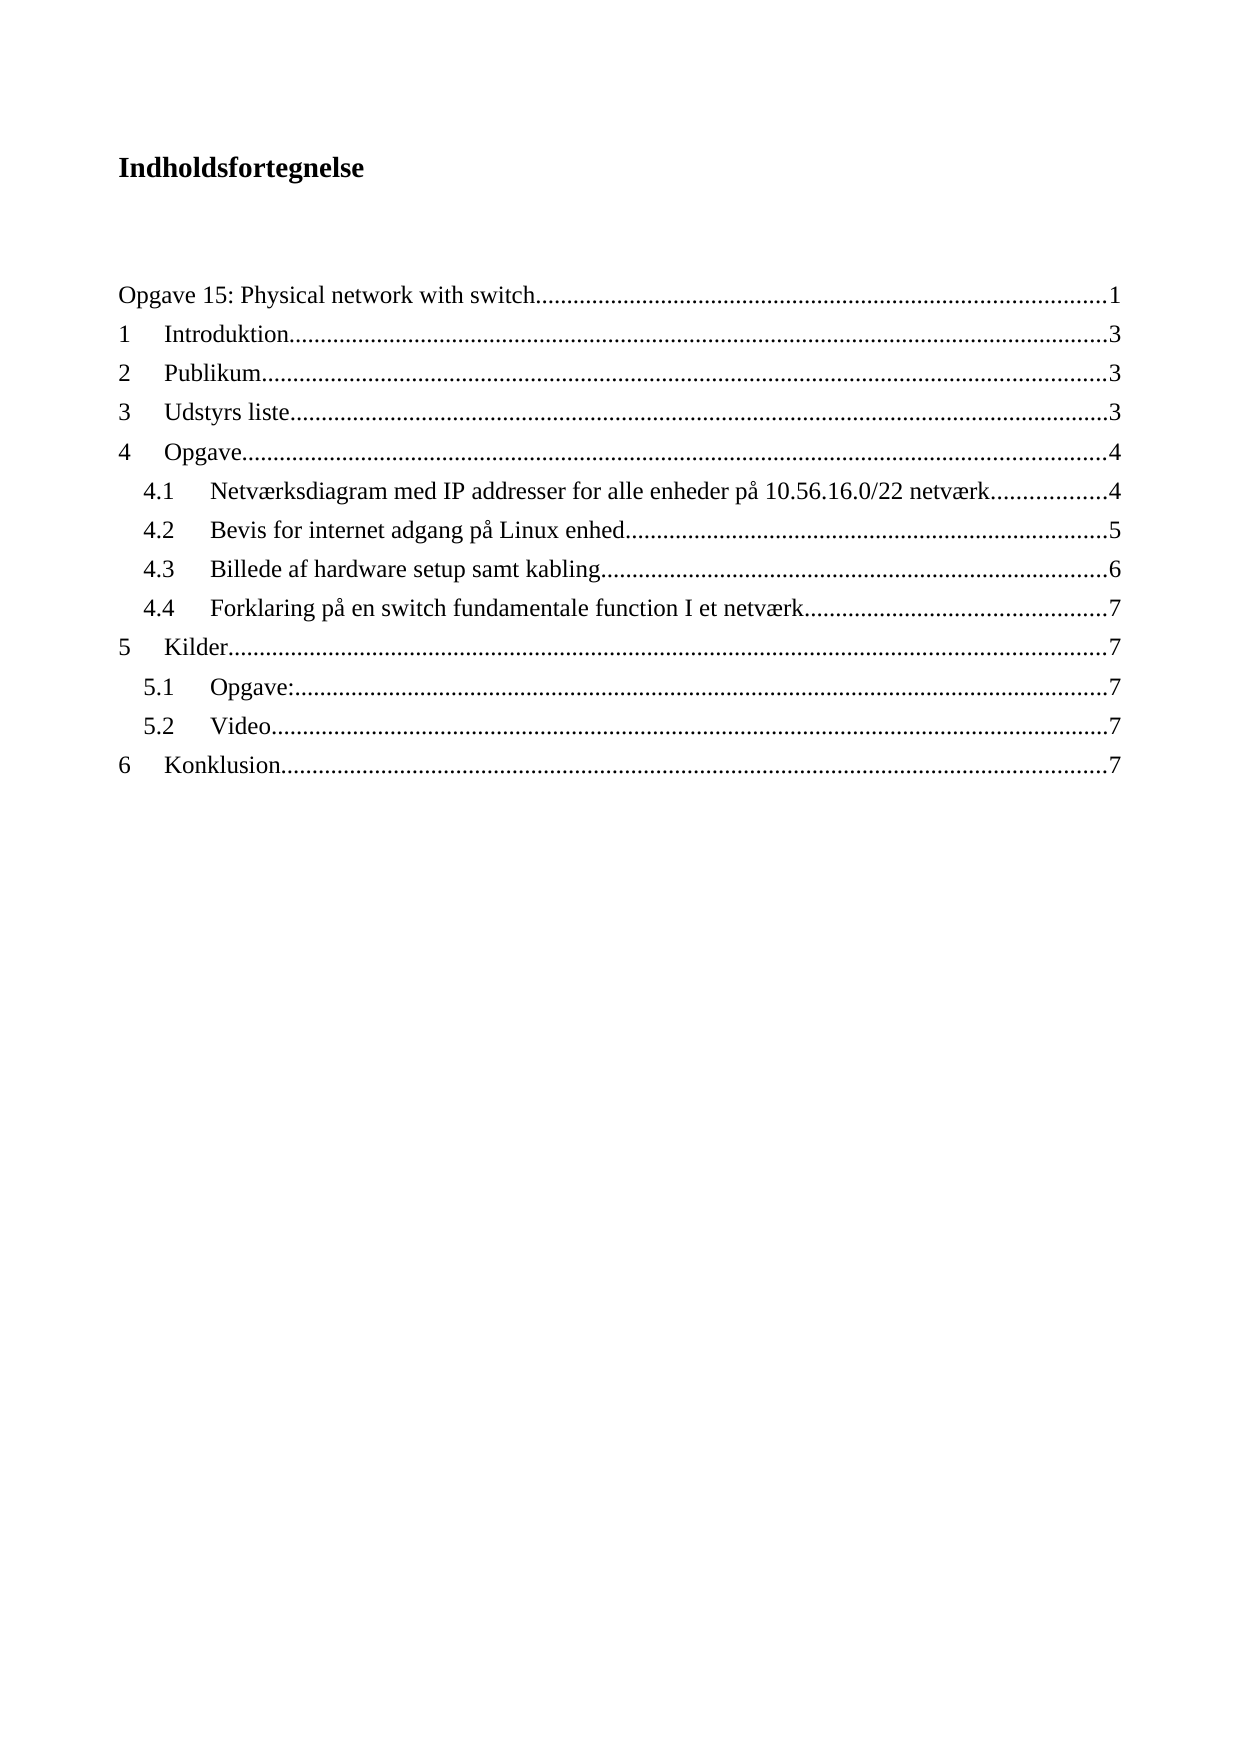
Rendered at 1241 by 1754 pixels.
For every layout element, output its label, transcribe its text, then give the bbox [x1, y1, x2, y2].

text 4.3 Billede af hardware setup samt kabling. 6 [143, 554, 1122, 583]
text 5 Kilder 7 [118, 632, 1122, 661]
text 4.4 Forklaring på en switch fundamentale function I et netværk 7 [143, 593, 1122, 622]
text 5.1 Opgave: 7 [143, 672, 1122, 700]
text 4.1 Netværksdiagram med IP addresser for alle enheder på 10.56.16.0/22 netværk 4 [143, 476, 1122, 504]
text 6 Konklusion 7 [118, 750, 1122, 779]
text Indholdsfortegnelse [118, 150, 1122, 183]
text 4 Opgave 4 [118, 437, 1122, 465]
text 1 Introduktion 3 [118, 319, 1122, 348]
text 4.2 Bevis for internet adgang på Linux enhed 5 [143, 515, 1122, 544]
text 3 Udstyrs liste 3 [118, 397, 1122, 426]
text Opgave 15: Physical network with switch 1 [118, 280, 1122, 309]
text 2 Publikum 3 [118, 358, 1122, 387]
text 5.2 Video 7 [143, 711, 1122, 739]
